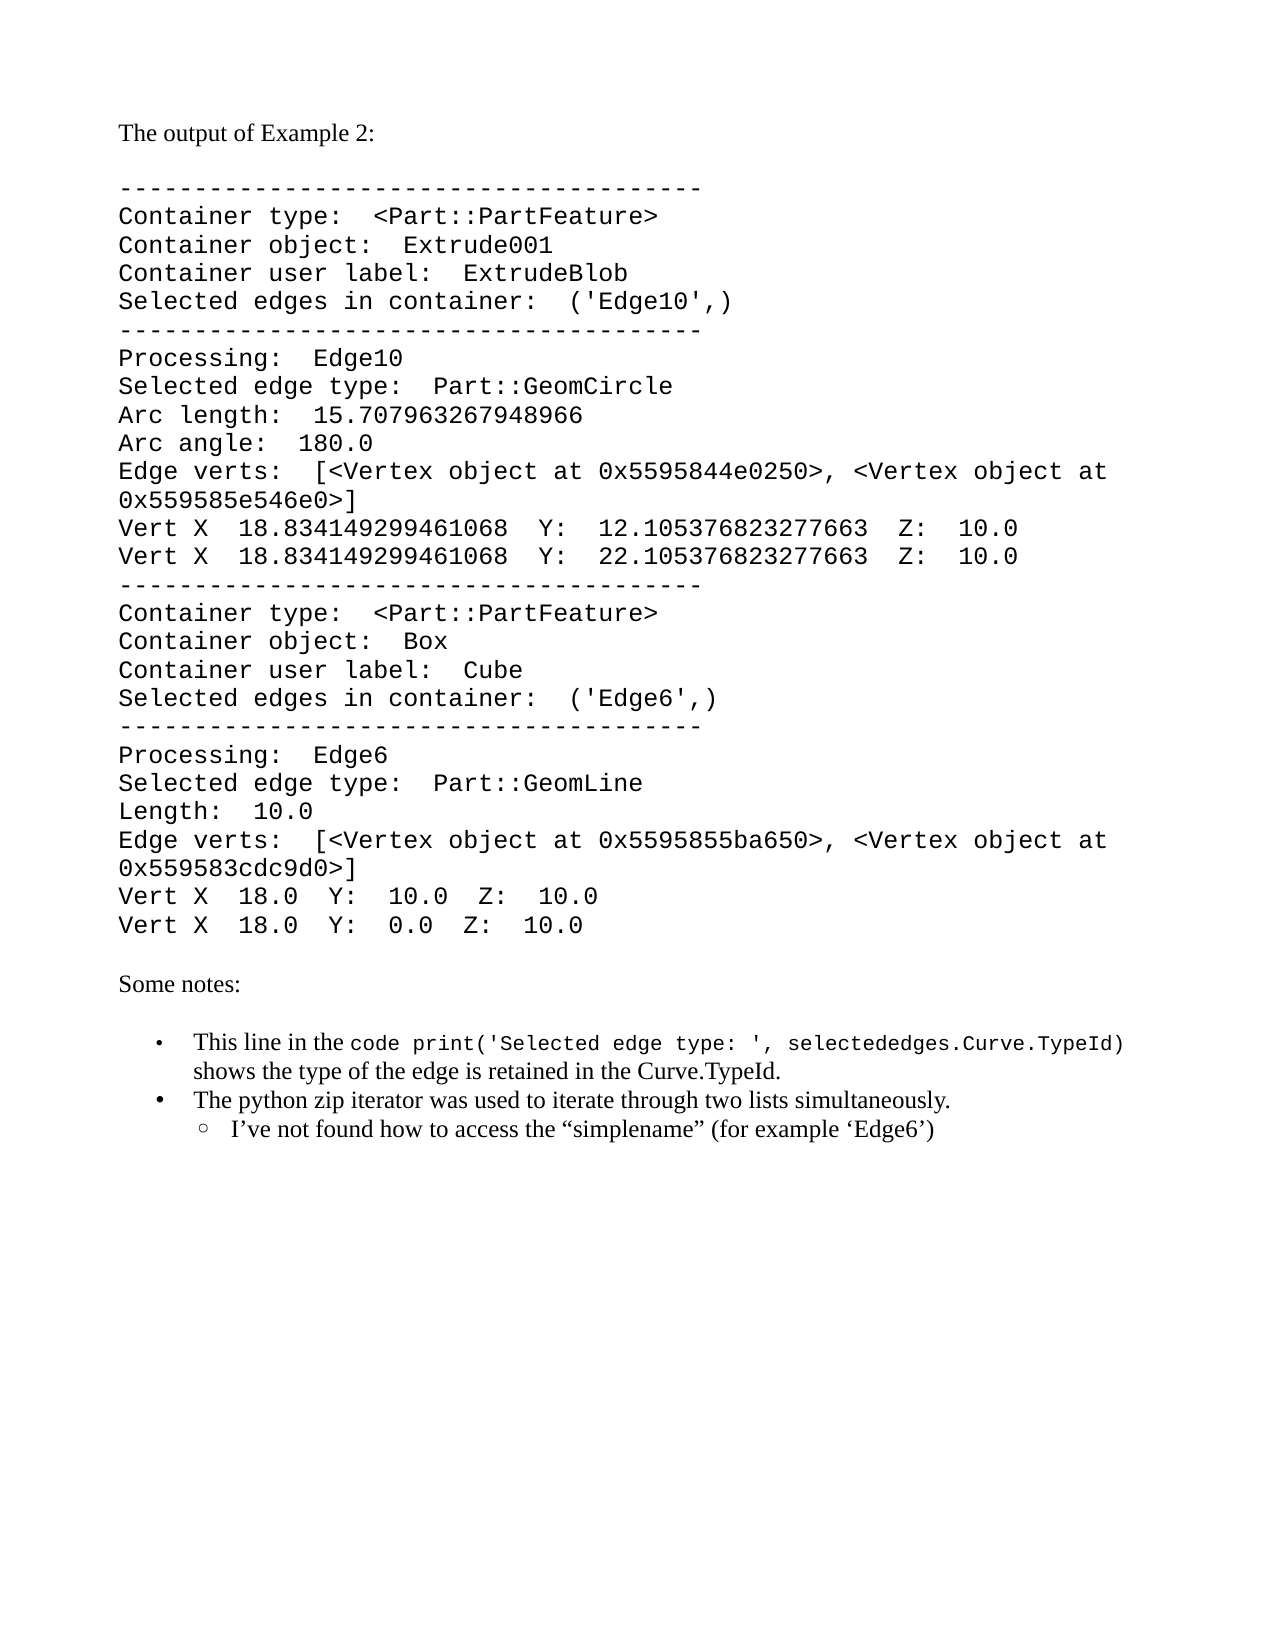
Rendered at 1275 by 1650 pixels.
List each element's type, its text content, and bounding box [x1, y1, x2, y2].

list Edge verts: [<Vertex object at 0x5595844e0250>, <Vertex object at 0x559585e546e0>] [118, 459, 1157, 516]
list Arc angle: 180.0 [118, 431, 1157, 459]
list Selected edges in container: ('Edge6',) [118, 686, 1157, 714]
text The output of Example 2: [118, 118, 1157, 147]
list Arc length: 15.707963267948966 [118, 402, 1157, 431]
list --------------------------------------- [118, 714, 1157, 742]
list I’ve not found how to access the “simplename” (for example ‘Edge6’) [193, 1114, 1157, 1143]
list --------------------------------------- [118, 176, 1157, 204]
list Processing: Edge6 [118, 742, 1157, 771]
list Container user label: Cube [118, 657, 1157, 686]
list Vert X 18.0 Y: 10.0 Z: 10.0 [118, 884, 1157, 912]
list Container object: Extrude001 [118, 232, 1157, 261]
list Container user label: ExtrudeBlob [118, 261, 1157, 289]
list Container object: Box [118, 629, 1157, 657]
list The python zip iterator was used to iterate through two lists simultaneously. [156, 1085, 1157, 1114]
list Length: 10.0 [118, 799, 1157, 827]
list Container type: <Part::PartFeature> [118, 204, 1157, 232]
list Processing: Edge10 [118, 346, 1157, 374]
list Vert X 18.834149299461068 Y: 12.105376823277663 Z: 10.0 [118, 516, 1157, 544]
text Some notes: [118, 969, 1157, 998]
list Edge verts: [<Vertex object at 0x5595855ba650>, <Vertex object at 0x559583cdc9d0>] [118, 827, 1157, 884]
list shows the type of the edge is retained in the Curve.TypeId. [156, 1056, 1157, 1085]
list This line in the code print('Selected edge type: ', selectededges.Curve.TypeId) [156, 1027, 1157, 1056]
list Selected edge type: Part::GeomLine [118, 771, 1157, 799]
list --------------------------------------- [118, 317, 1157, 346]
list Vert X 18.834149299461068 Y: 22.105376823277663 Z: 10.0 [118, 544, 1157, 572]
list --------------------------------------- [118, 572, 1157, 601]
list Selected edges in container: ('Edge10',) [118, 289, 1157, 317]
list Selected edge type: Part::GeomCircle [118, 374, 1157, 402]
list Vert X 18.0 Y: 0.0 Z: 10.0 [118, 912, 1157, 941]
list Container type: <Part::PartFeature> [118, 601, 1157, 629]
